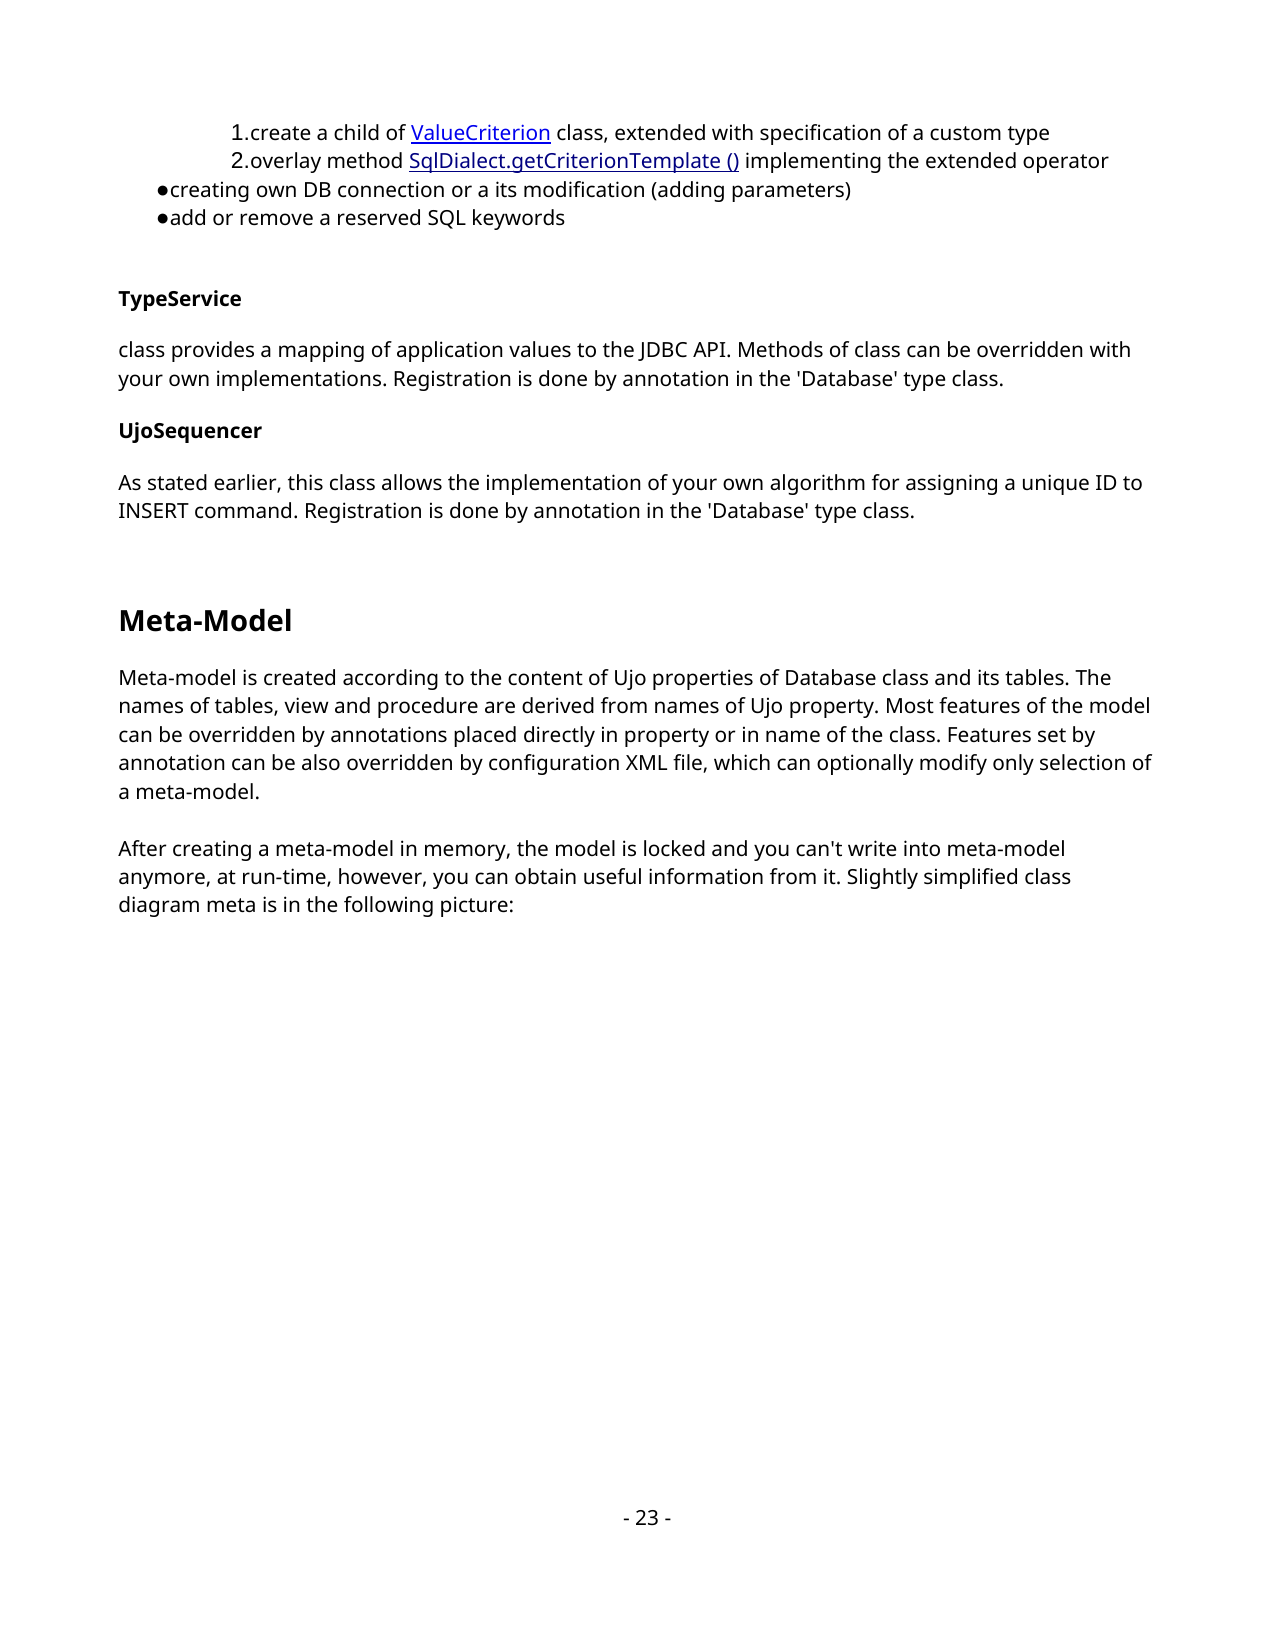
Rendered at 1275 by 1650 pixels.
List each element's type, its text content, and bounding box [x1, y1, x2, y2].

subtitle Meta-Model [118, 600, 1157, 640]
text After creating a meta-model in memory, the model is locked and you can't write into meta-model anymore, at run-time, however, you can obtain useful information from it. Slightly simplified class diagram meta is in the following picture: [118, 834, 1157, 919]
text class provides a mapping of application values to the JDBC API. Methods of class can be overridden with your own implementations. Registration is done by annotation in the 'Database' type class. [118, 336, 1157, 392]
list add or remove a reserved SQL keywords [118, 203, 1157, 232]
text As stated earlier, this class allows the implementation of your own algorithm for assigning a unique ID to INSERT command. Registration is done by annotation in the 'Database' type class. [118, 468, 1157, 525]
list overlay method SqlDialect.getCriterionTemplate () implementing the extended operator [118, 147, 1157, 175]
list create a child of ValueCriterion class, extended with specification of a custom type [118, 118, 1157, 147]
text UjoSequencer [118, 416, 1157, 444]
list creating own DB connection or a its modification (adding parameters) [118, 175, 1157, 203]
text Meta-model is created according to the content of Ujo properties of Database class and its tables. The names of tables, view and procedure are derived from names of Ujo property. Most features of the model can be overridden by annotations placed directly in property or in name of the class. Features set by annotation can be also overridden by configuration XML file, which can optionally modify only selection of a meta-model. [118, 663, 1157, 805]
text TypeService [118, 284, 1157, 312]
